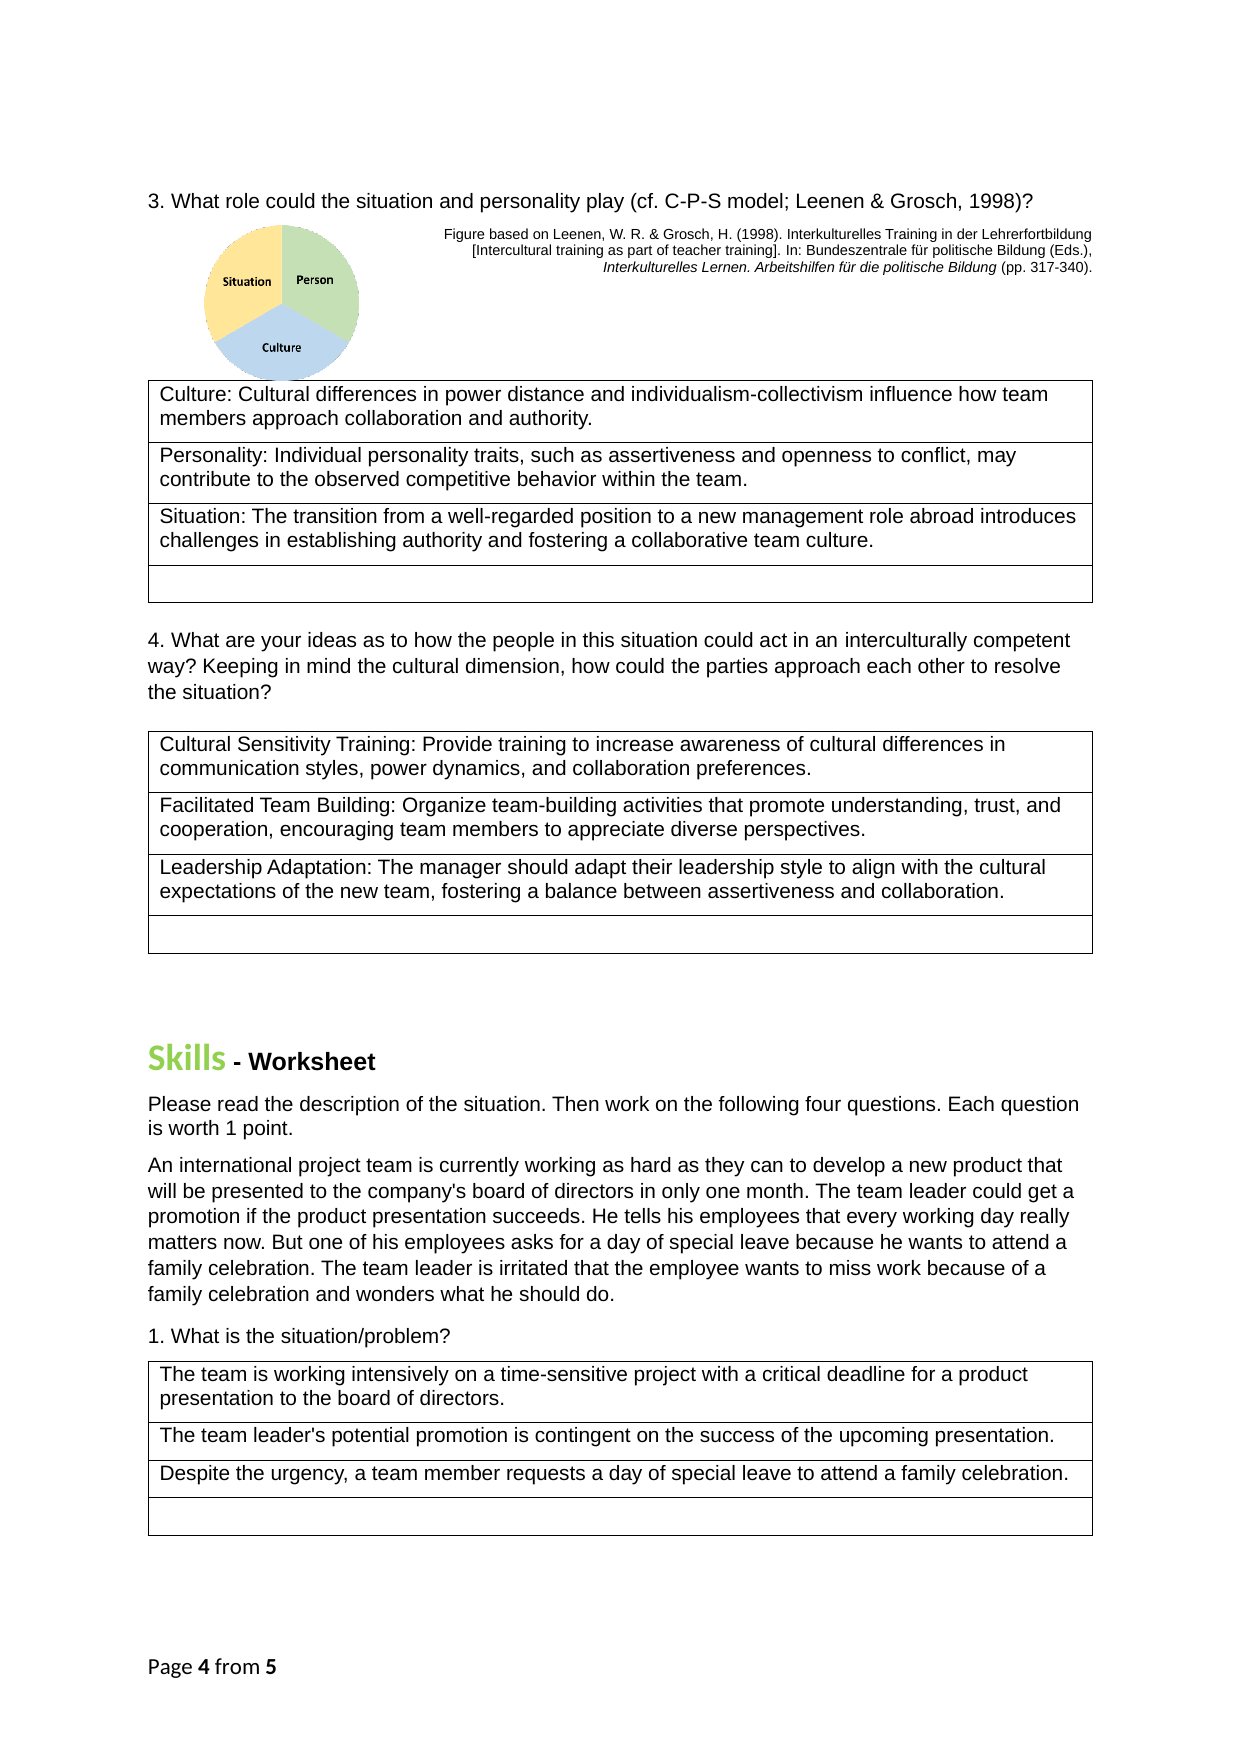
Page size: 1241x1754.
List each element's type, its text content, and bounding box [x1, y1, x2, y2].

table_cell [149, 566, 1092, 602]
table_cell Personality: Individual personality traits, such as assertiveness and openness to conflict, may contribute to the observed competitive behavior within the team. [149, 443, 1092, 503]
picture [204, 225, 359, 381]
text 3. What role could the situation and personality play (cf. C-P-S model; Leenen & Grosch, 1998)? [148, 189, 1093, 213]
table_header Culture: Cultural differences in power distance and individualism-collectivism influence how team members approach collaboration and authority. [149, 381, 1092, 442]
table_cell [149, 1498, 1092, 1535]
table_cell Despite the urgency, a team member requests a day of special leave to attend a family celebration. [149, 1461, 1092, 1497]
text Please read the description of the situation. Then work on the following four questions. Each question is worth 1 point. [148, 1092, 1093, 1140]
table_cell Leadership Adaptation: The manager should adapt their leadership style to align with the cultural expectations of the new team, fostering a balance between assertiveness and collaboration. [149, 855, 1092, 915]
table_cell Facilitated Team Building: Organize team-building activities that promote understanding, trust, and cooperation, encouraging team members to appreciate diverse perspectives. [149, 793, 1092, 854]
table_cell The team leader's potential promotion is contingent on the success of the upcoming presentation. [149, 1423, 1092, 1460]
text Figure based on Leenen, W. R. & Grosch, H. (1998). Interkulturelles Training in der Lehrerfortbildung [Intercultural training as part of teacher training]. In: Bundeszentrale für politische Bildung (Eds.), Interkulturelles Lernen. Arbeitshilfen für die politische Bildung (pp. 317-340). [359, 225, 1093, 276]
table_header The team is working intensively on a time-sensitive project with a critical deadline for a product presentation to the board of directors. [149, 1362, 1092, 1422]
text Skills - Worksheet [148, 1034, 1093, 1080]
text An international project team is currently working as hard as they can to develop a new product that will be presented to the company's board of directors in only one month. The team leader could get a promotion if the product presentation succeeds. He tells his employees that every working day really matters now. But one of his employees asks for a day of special leave because he wants to attend a family celebration. The team leader is irritated that the employee wants to miss work because of a family celebration and wonders what he should do. [148, 1153, 1093, 1306]
table_header Cultural Sensitivity Training: Provide training to increase awareness of cultural differences in communication styles, power dynamics, and collaboration preferences. [149, 732, 1092, 792]
text 4. What are your ideas as to how the people in this situation could act in an interculturally competent way? Keeping in mind the cultural dimension, how could the parties approach each other to resolve the situation? [148, 628, 1093, 704]
text 1. What is the situation/problem? [148, 1324, 1093, 1348]
table_cell [149, 916, 1092, 953]
table_cell Situation: The transition from a well-regarded position to a new management role abroad introduces challenges in establishing authority and fostering a collaborative team culture. [149, 504, 1092, 565]
